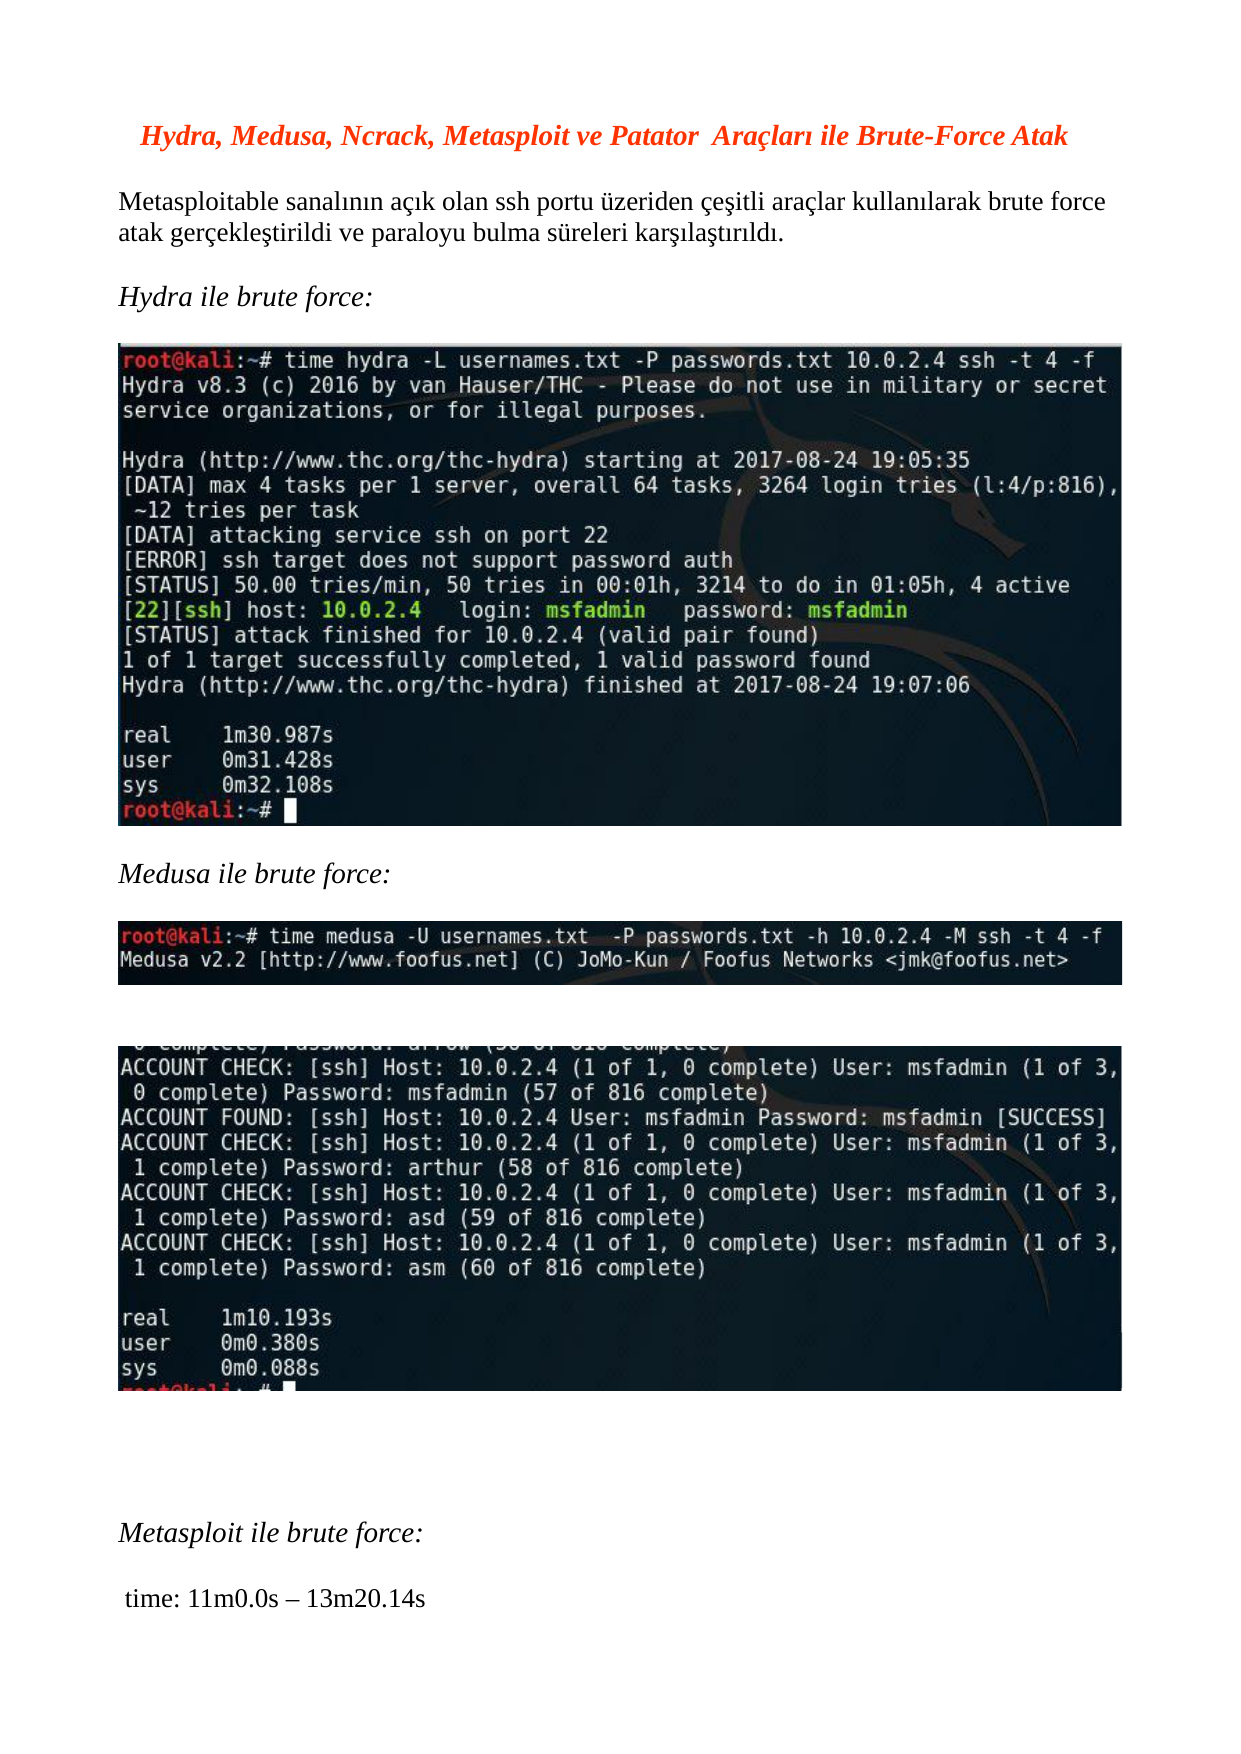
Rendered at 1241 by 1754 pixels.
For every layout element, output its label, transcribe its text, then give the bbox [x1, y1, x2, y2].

text time: 11m0.0s – 13m20.14s [118, 1582, 1122, 1613]
text Hydra, Medusa, Ncrack, Metasploit ve Patator Araçları ile Brute-Force Atak [118, 118, 1122, 152]
text Hydra ile brute force: [118, 279, 1122, 312]
text Medusa ile brute force: [118, 856, 1122, 890]
picture [118, 343, 1123, 826]
text Metasploitable sanalının açık olan ssh portu üzeriden çeşitli araçlar kullanılarak brute force atak gerçekleştirildi ve paraloyu bulma süreleri karşılaştırıldı. [118, 185, 1122, 247]
picture [118, 921, 1123, 985]
picture [118, 1046, 1123, 1391]
text Metasploit ile brute force: [118, 1515, 1122, 1549]
